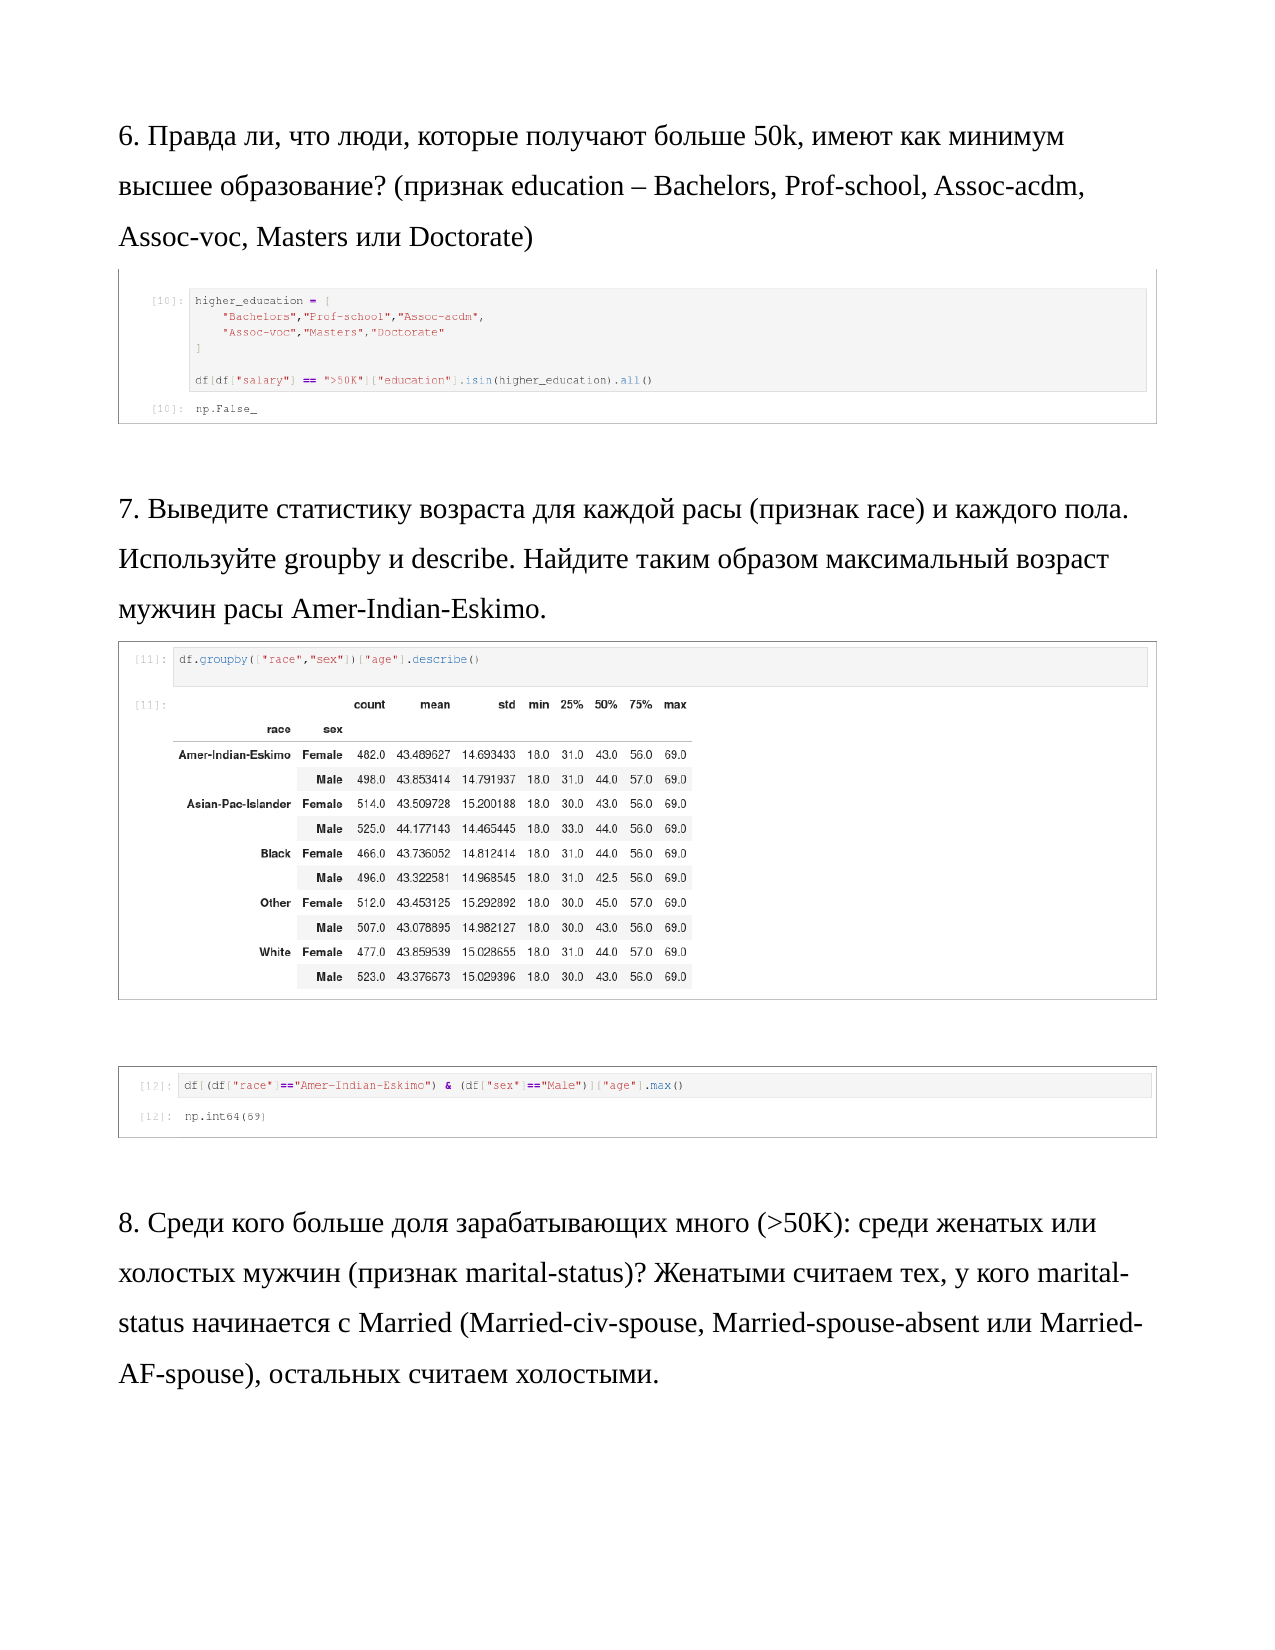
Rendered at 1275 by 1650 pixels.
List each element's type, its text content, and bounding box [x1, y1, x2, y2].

text 7. Выведите статистику возраста для каждой расы (признак race) и каждого пола. Используйте groupby и describe. Найдите таким образом максимальный возраст мужчин расы Amer-Indian-Eskimo. [118, 491, 1157, 625]
picture [118, 269, 1157, 424]
text 6. Правда ли, что люди, которые получают больше 50k, имеют как минимум высшее образование? (признак education – Bachelors, Prof-school, Assoc-acdm, Assoc-voc, Masters или Doctorate) [118, 118, 1157, 252]
picture [118, 1066, 1157, 1138]
picture [118, 641, 1157, 1000]
text 8. Среди кого больше доля зарабатывающих много (>50K): среди женатых или холостых мужчин (признак marital-status)? Женатыми считаем тех, у кого marital-status начинается с Married (Married-civ-spouse, Married-spouse-absent или Married-AF-spouse), остальных считаем холостыми. [118, 1205, 1157, 1389]
